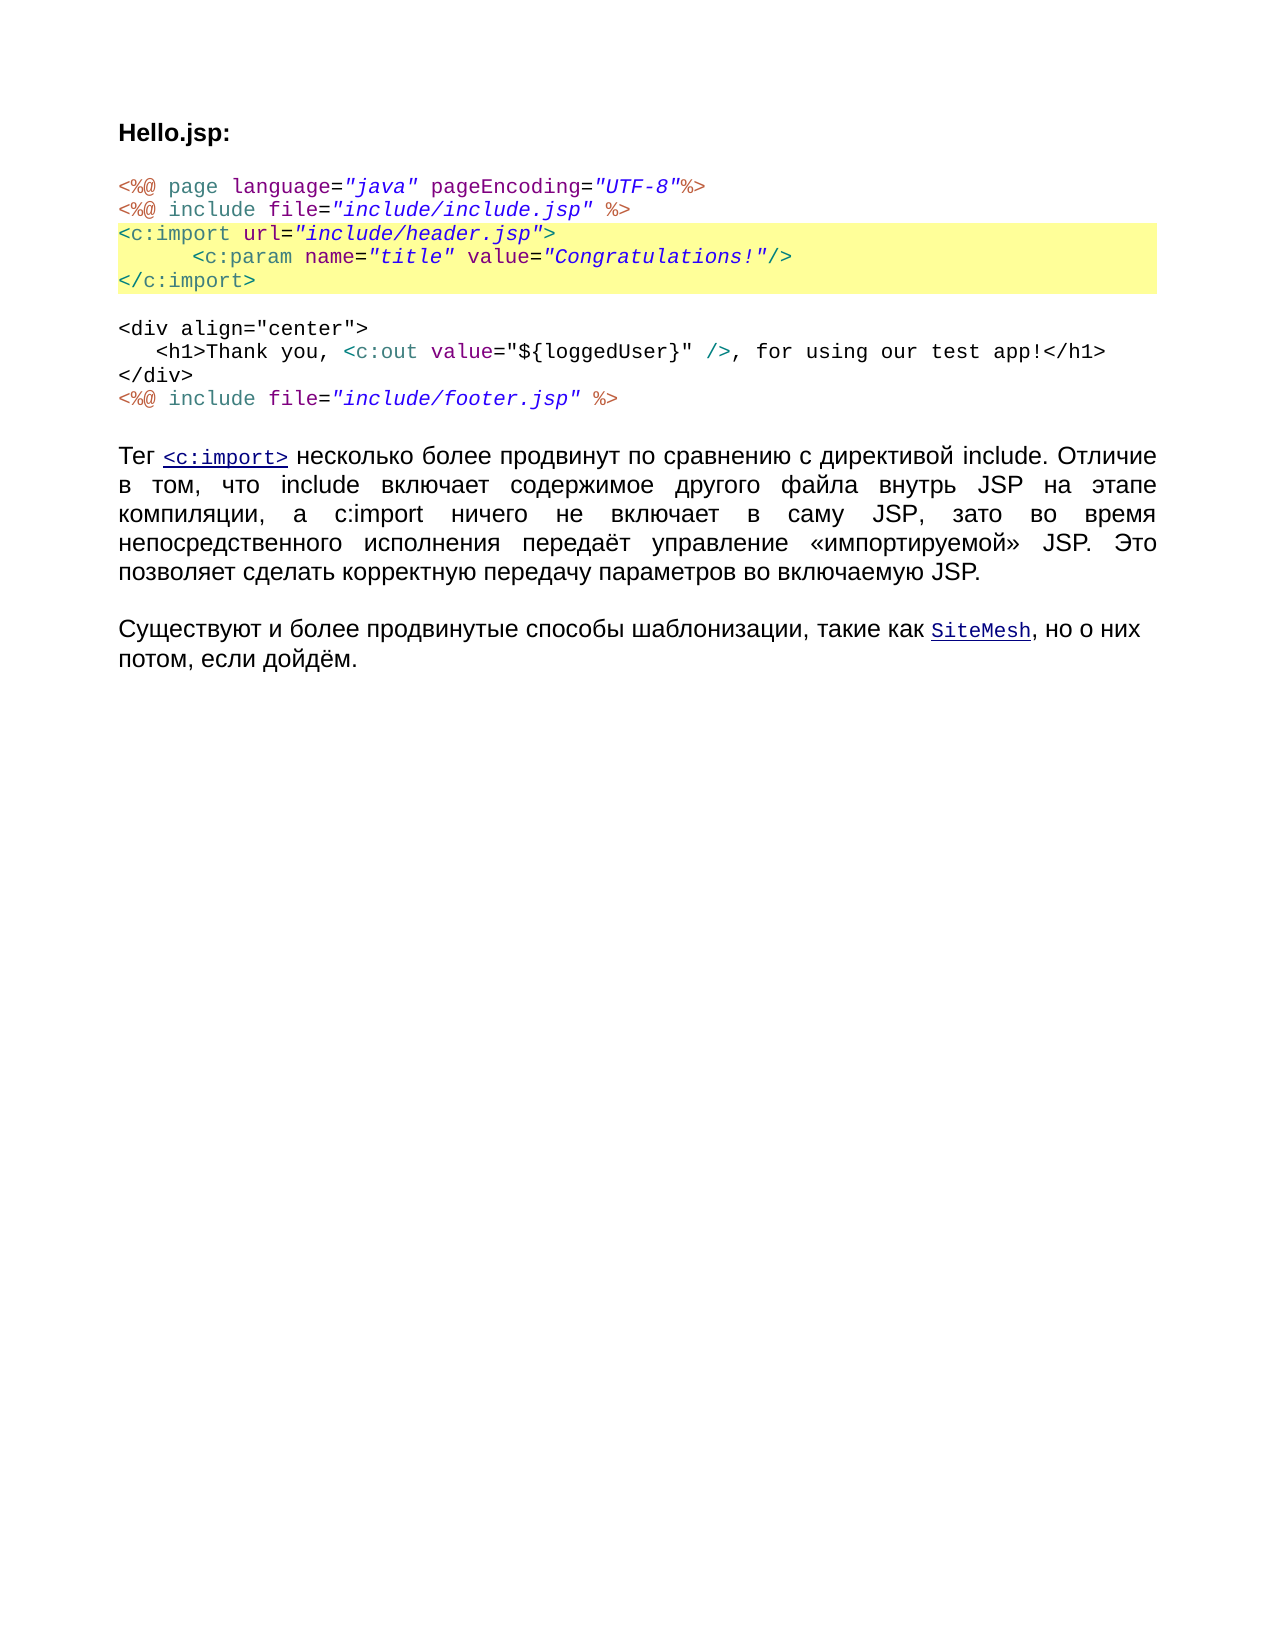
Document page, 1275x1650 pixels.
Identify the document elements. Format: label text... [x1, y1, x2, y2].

text Hello.jsp: [118, 118, 1157, 147]
text <c:import url="include/header.jsp"> [118, 223, 1157, 247]
text <c:param name="title" value="Congratulations!"/> [118, 247, 1157, 270]
text </div> [118, 365, 1157, 388]
text <%@ page language="java" pageEncoding="UTF-8"%> [118, 176, 1157, 199]
text <%@ include file="include/include.jsp" %> [118, 199, 1157, 223]
text </c:import> [118, 270, 1157, 294]
text Существуют и более продвинутые способы шаблонизации, такие как SiteMesh, но о них потом, если дойдём. [118, 614, 1157, 673]
text <h1>Thank you, <c:out value="${loggedUser}" />, for using our test app!</h1> [118, 341, 1157, 365]
text Тег <c:import> несколько более продвинут по сравнению с директивой include. Отличие в том, что include включает содержимое другого файла внутрь JSP на этапе компиляции, а c:import ничего не включает в саму JSP, зато во время непосредственного исполнения передаёт управление «импортируемой» JSP. Это позволяет сделать корректную передачу параметров во включаемую JSP. [118, 441, 1157, 586]
text <%@ include file="include/footer.jsp" %> [118, 388, 1157, 412]
text <div align="center"> [118, 317, 1157, 341]
